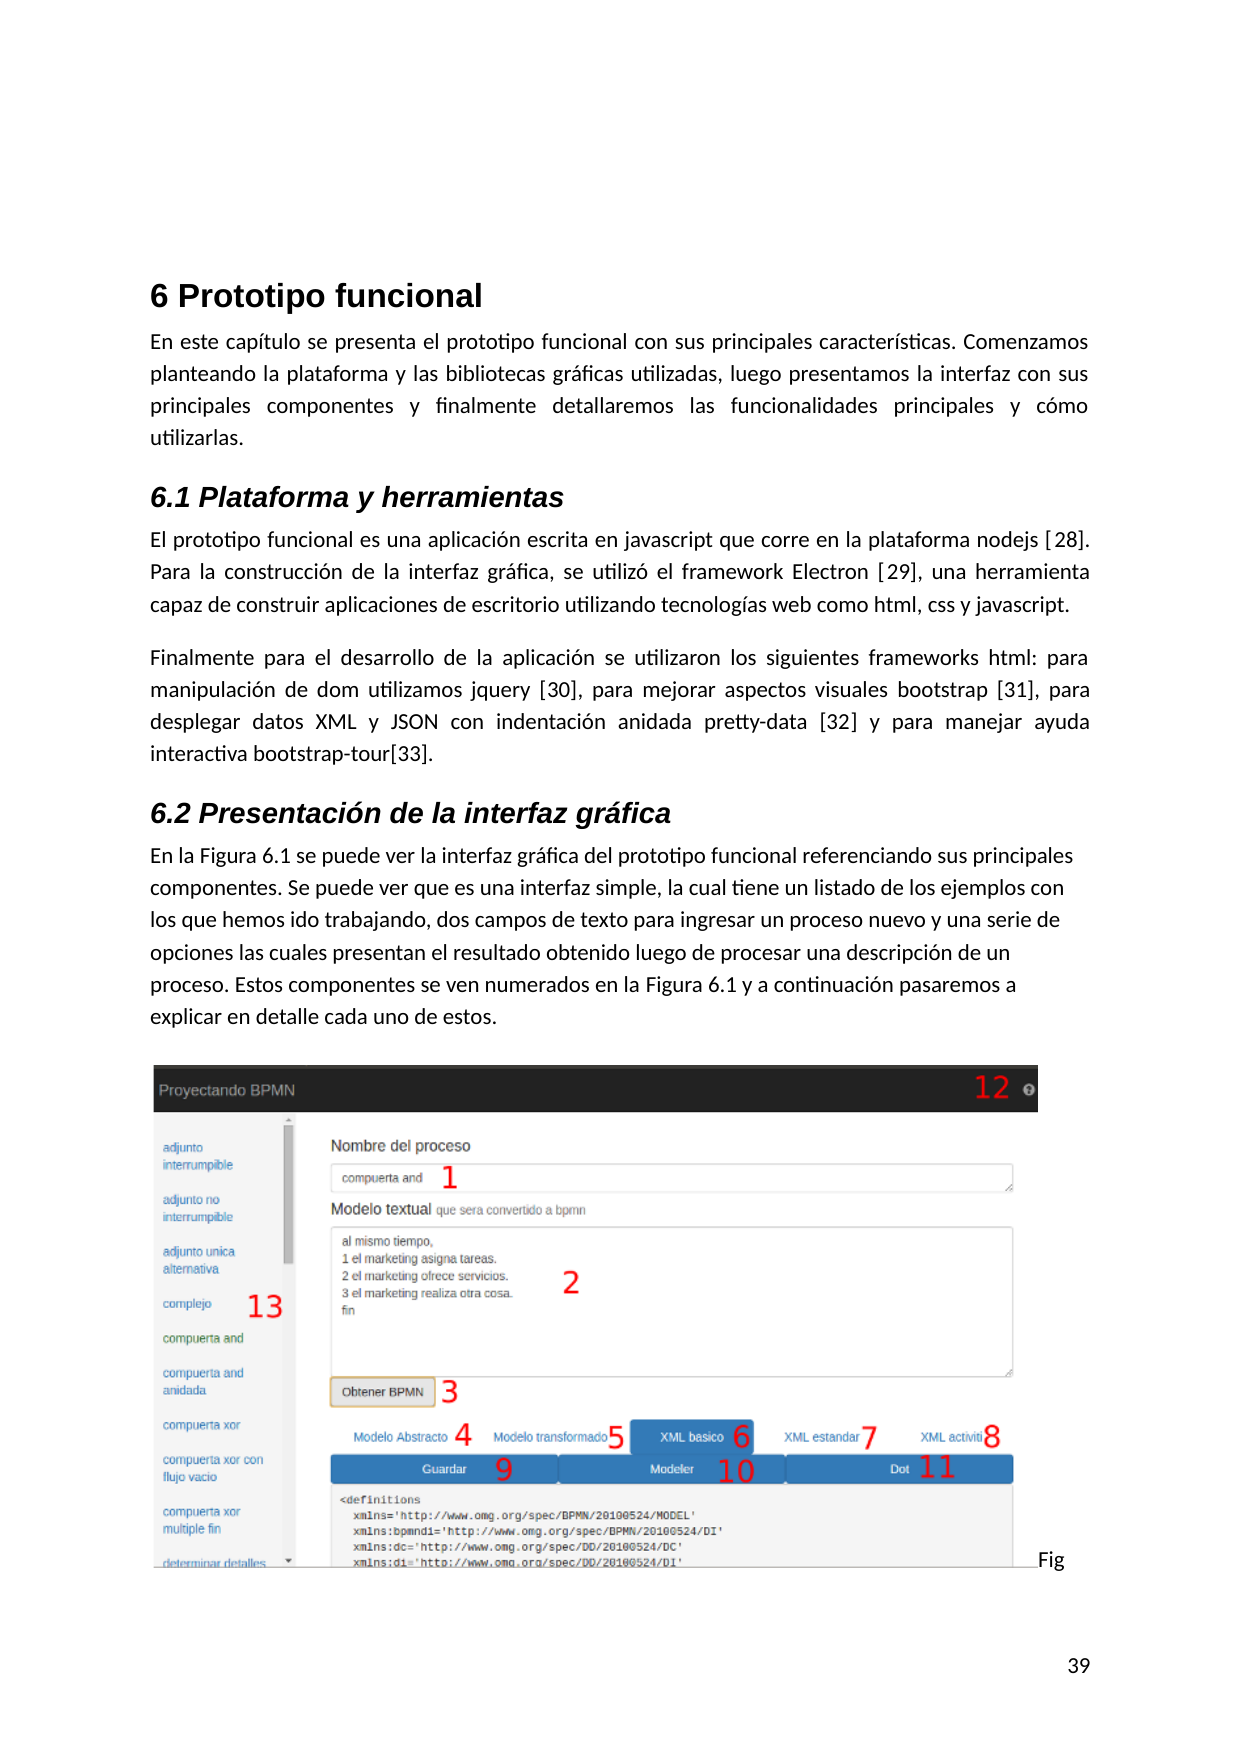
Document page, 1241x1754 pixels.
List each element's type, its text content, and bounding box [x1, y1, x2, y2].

text El prototipo funcional es una aplicación escrita en javascript que corre en la plataforma nodejs [28]. Para la construcción de la interfaz gráfica, se utilizó el framework Electron [29], una herramienta capaz de construir aplicaciones de escritorio utilizando tecnologías web como html, css y javascript. [150, 525, 1090, 618]
subtitle 6.2 Presentación de la interfaz gráfica [150, 796, 1090, 830]
text Finalmente para el desarrollo de la aplicación se utilizaron los siguientes frameworks html: para manipulación de dom utilizamos jquery [30], para mejorar aspectos visuales bootstrap [31], para desplegar datos XML y JSON con indentación anidada pretty-data [32] y para manejar ayuda interactiva bootstrap-tour[33]. [150, 643, 1090, 767]
table_header Fig [139, 1055, 1079, 1583]
text En este capítulo se presenta el prototipo funcional con sus principales características. Comenzamos planteando la plataforma y las bibliotecas gráficas utilizadas, luego presentamos la interfaz con sus principales componentes y finalmente detallaremos las funcionalidades principales y cómo utilizarlas. [150, 327, 1090, 451]
text En la Figura 6.1 se puede ver la interfaz gráfica del prototipo funcional referenciando sus principales componentes. Se puede ver que es una interfaz simple, la cual tiene un listado de los ejemplos con los que hemos ido trabajando, dos campos de texto para ingresar un proceso nuevo y una serie de opciones las cuales presentan el resultado obtenido luego de procesar una descripción de un proceso. Estos componentes se ven numerados en la Figura 6.1 y a continuación pasaremos a explicar en detalle cada uno de estos. [150, 841, 1090, 1030]
subtitle 6 Prototipo funcional [150, 276, 1090, 315]
subtitle 6.1 Plataforma y herramientas [150, 481, 1090, 514]
picture [153, 1065, 1038, 1568]
